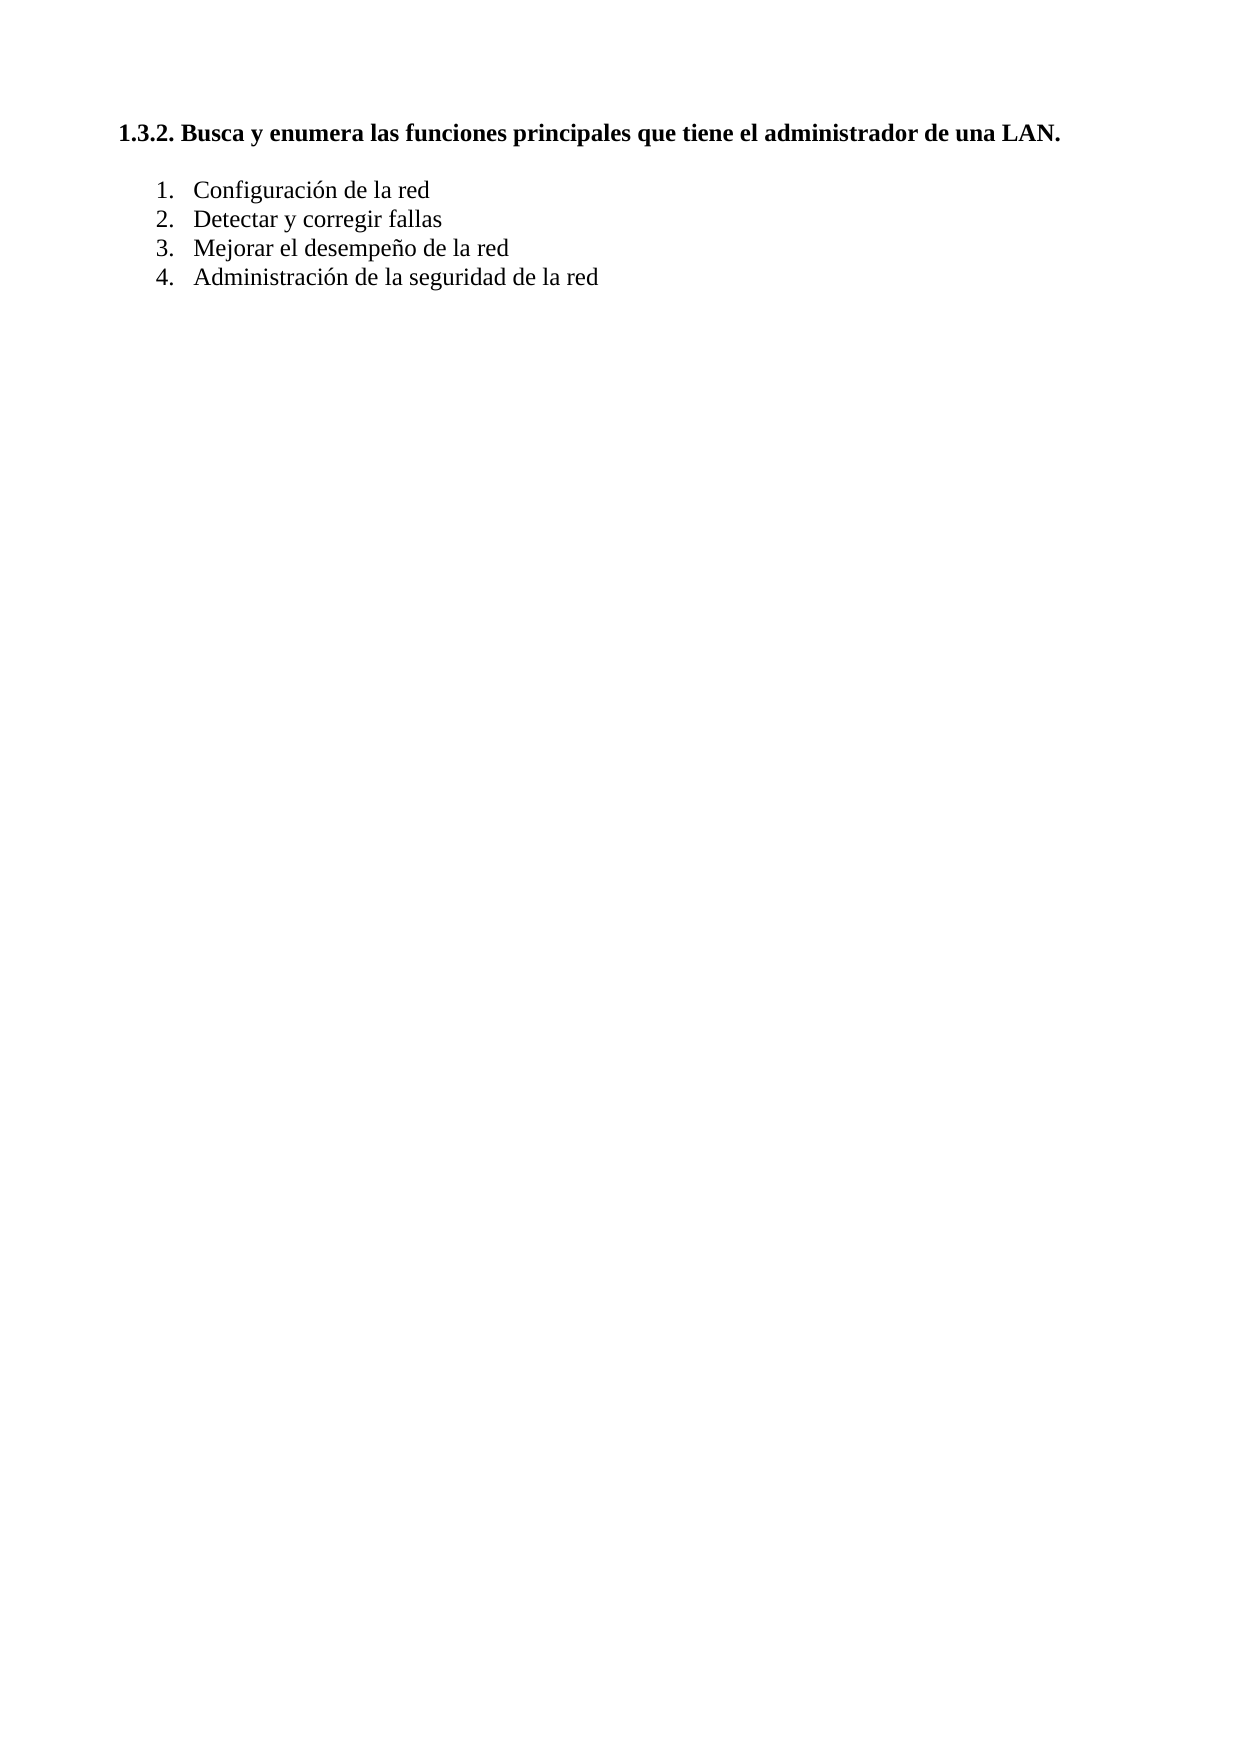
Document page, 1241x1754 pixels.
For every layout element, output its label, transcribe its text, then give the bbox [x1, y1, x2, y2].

list Administración de la seguridad de la red [156, 262, 1122, 291]
list Configuración de la red [156, 176, 1122, 204]
list Mejorar el desempeño de la red [156, 233, 1122, 262]
text 1.3.2. Busca y enumera las funciones principales que tiene el administrador de una LAN. [118, 118, 1122, 147]
list Detectar y corregir fallas [156, 204, 1122, 233]
